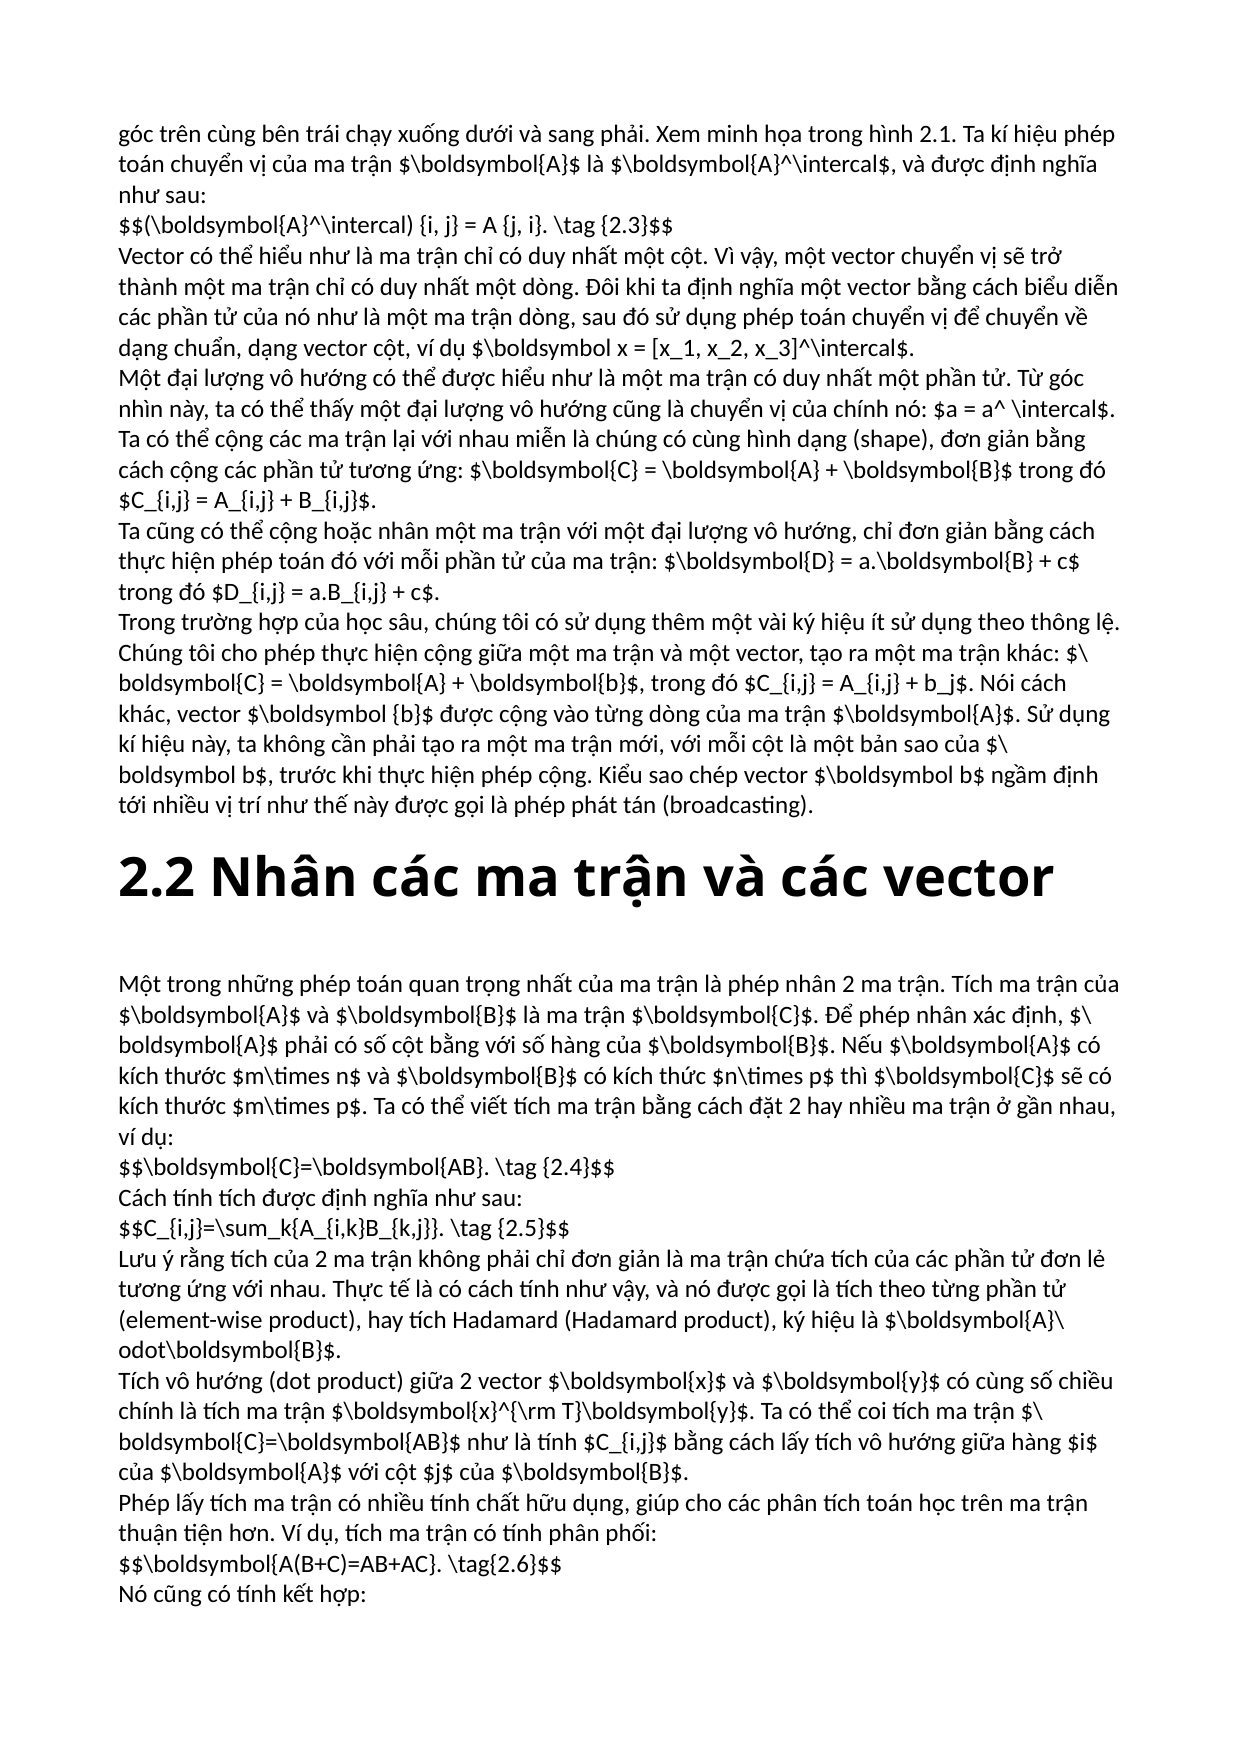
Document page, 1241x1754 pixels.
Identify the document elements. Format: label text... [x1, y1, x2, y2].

text $$\boldsymbol{C}=\boldsymbol{AB}. \tag {2.4}$$ [118, 1151, 1122, 1182]
text góc trên cùng bên trái chạy xuống dưới và sang phải. Xem minh họa trong hình 2.1. Ta kí hiệu phép toán chuyển vị của ma trận $\boldsymbol{A}$ là $\boldsymbol{A}^\intercal$, và được định nghĩa như sau: [118, 118, 1122, 210]
text Trong trường hợp của học sâu, chúng tôi có sử dụng thêm một vài ký hiệu ít sử dụng theo thông lệ. Chúng tôi cho phép thực hiện cộng giữa một ma trận và một vector, tạo ra một ma trận khác: $\boldsymbol{C} = \boldsymbol{A} + \boldsymbol{b}$, trong đó $C_{i,j} = A_{i,j} + b_j$. Nói cách khác, vector $\boldsymbol {b}$ được cộng vào từng dòng của ma trận $\boldsymbol{A}$. Sử dụng kí hiệu này, ta không cần phải tạo ra một ma trận mới, với mỗi cột là một bản sao của $\boldsymbol b$, trước khi thực hiện phép cộng. Kiểu sao chép vector $\boldsymbol b$ ngầm định tới nhiều vị trí như thế này được gọi là phép phát tán (broadcasting). [118, 606, 1122, 820]
subtitle 2.2 Nhân các ma trận và các vector [118, 839, 1122, 913]
text Một đại lượng vô hướng có thể được hiểu như là một ma trận có duy nhất một phần tử. Từ góc nhìn này, ta có thể thấy một đại lượng vô hướng cũng là chuyển vị của chính nó: $a = a^ \intercal$. [118, 362, 1122, 423]
text $$\boldsymbol{A(B+C)=AB+AC}. \tag{2.6}$$ [118, 1548, 1122, 1579]
text Nó cũng có tính kết hợp: [118, 1579, 1122, 1609]
text Cách tính tích được định nghĩa như sau: [118, 1182, 1122, 1212]
text Vector có thể hiểu như là ma trận chỉ có duy nhất một cột. Vì vậy, một vector chuyển vị sẽ trở thành một ma trận chỉ có duy nhất một dòng. Đôi khi ta định nghĩa một vector bằng cách biểu diễn các phần tử của nó như là một ma trận dòng, sau đó sử dụng phép toán chuyển vị để chuyển về dạng chuẩn, dạng vector cột, ví dụ $\boldsymbol x = [x_1, x_2, x_3]^\intercal$. [118, 240, 1122, 362]
text Phép lấy tích ma trận có nhiều tính chất hữu dụng, giúp cho các phân tích toán học trên ma trận thuận tiện hơn. Ví dụ, tích ma trận có tính phân phối: [118, 1487, 1122, 1548]
text Ta có thể cộng các ma trận lại với nhau miễn là chúng có cùng hình dạng (shape), đơn giản bằng cách cộng các phần tử tương ứng: $\boldsymbol{C} = \boldsymbol{A} + \boldsymbol{B}$ trong đó $C_{i,j} = A_{i,j} + B_{i,j}$. [118, 423, 1122, 515]
text Lưu ý rằng tích của 2 ma trận không phải chỉ đơn giản là ma trận chứa tích của các phần tử đơn lẻ tương ứng với nhau. Thực tế là có cách tính như vậy, và nó được gọi là tích theo từng phần tử (element-wise product), hay tích Hadamard (Hadamard product), ký hiệu là $\boldsymbol{A}\odot\boldsymbol{B}$. [118, 1243, 1122, 1365]
text Một trong những phép toán quan trọng nhất của ma trận là phép nhân 2 ma trận. Tích ma trận của $\boldsymbol{A}$ và $\boldsymbol{B}$ là ma trận $\boldsymbol{C}$. Để phép nhân xác định, $\boldsymbol{A}$ phải có số cột bằng với số hàng của $\boldsymbol{B}$. Nếu $\boldsymbol{A}$ có kích thước $m\times n$ và $\boldsymbol{B}$ có kích thức $n\times p$ thì $\boldsymbol{C}$ sẽ có kích thước $m\times p$. Ta có thể viết tích ma trận bằng cách đặt 2 hay nhiều ma trận ở gần nhau, ví dụ: [118, 968, 1122, 1151]
text $$C_{i,j}=\sum_k{A_{i,k}B_{k,j}}. \tag {2.5}$$ [118, 1212, 1122, 1243]
text $$(\boldsymbol{A}^\intercal) {i, j} = A {j, i}. \tag {2.3}$$ [118, 210, 1122, 240]
text Tích vô hướng (dot product) giữa 2 vector $\boldsymbol{x}$ và $\boldsymbol{y}$ có cùng số chiều chính là tích ma trận $\boldsymbol{x}^{\rm T}\boldsymbol{y}$. Ta có thể coi tích ma trận $\boldsymbol{C}=\boldsymbol{AB}$ như là tính $C_{i,j}$ bằng cách lấy tích vô hướng giữa hàng $i$ của $\boldsymbol{A}$ với cột $j$ của $\boldsymbol{B}$. [118, 1365, 1122, 1487]
text Ta cũng có thể cộng hoặc nhân một ma trận với một đại lượng vô hướng, chỉ đơn giản bằng cách thực hiện phép toán đó với mỗi phần tử của ma trận: $\boldsymbol{D} = a.\boldsymbol{B} + c$ trong đó $D_{i,j} = a.B_{i,j} + c$. [118, 515, 1122, 606]
